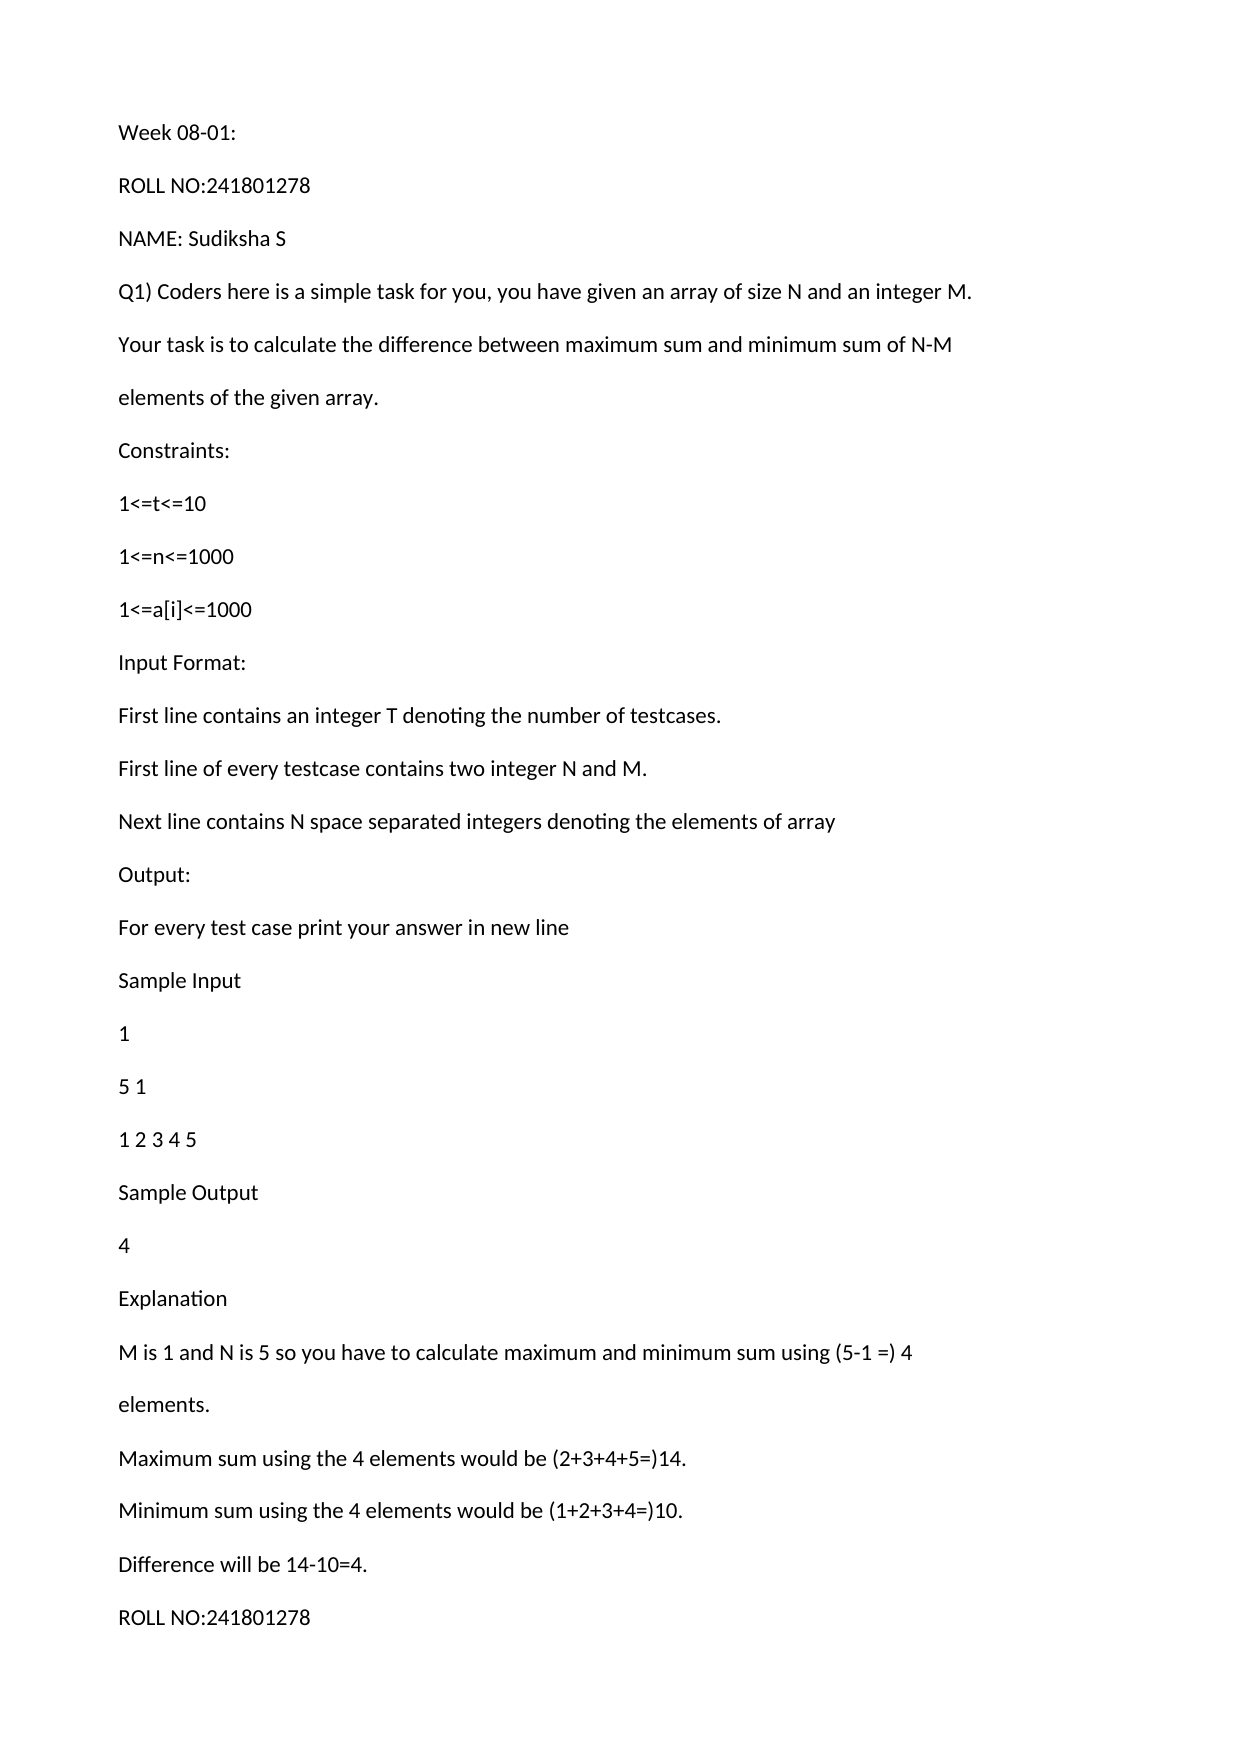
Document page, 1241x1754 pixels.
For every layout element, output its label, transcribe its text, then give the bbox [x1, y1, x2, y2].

text 1<=n<=1000 [118, 542, 1122, 570]
text For every test case print your answer in new line [118, 913, 1122, 941]
text Input Format: [118, 648, 1122, 676]
text Output: [118, 860, 1122, 888]
text Next line contains N space separated integers denoting the elements of array [118, 807, 1122, 835]
text First line of every testcase contains two integer N and M. [118, 754, 1122, 782]
text ROLL NO:241801278 [118, 1603, 1122, 1631]
text Explanation [118, 1284, 1122, 1313]
text elements of the given array. [118, 383, 1122, 411]
text 1 2 3 4 5 [118, 1126, 1122, 1153]
text First line contains an integer T denoting the number of testcases. [118, 701, 1122, 729]
text 1 [118, 1019, 1122, 1047]
text Constraints: [118, 436, 1122, 464]
text Week 08-01: [118, 118, 1122, 146]
text Minimum sum using the 4 elements would be (1+2+3+4=)10. [118, 1497, 1122, 1525]
text 1<=t<=10 [118, 489, 1122, 517]
text Sample Input [118, 966, 1122, 994]
text 4 [118, 1232, 1122, 1259]
text Difference will be 14-10=4. [118, 1550, 1122, 1578]
text 5 1 [118, 1072, 1122, 1101]
text ROLL NO:241801278 [118, 171, 1122, 199]
text Maximum sum using the 4 elements would be (2+3+4+5=)14. [118, 1444, 1122, 1472]
text Q1) Coders here is a simple task for you, you have given an array of size N and an integer M. [118, 277, 1122, 305]
text M is 1 and N is 5 so you have to calculate maximum and minimum sum using (5-1 =) 4 [118, 1338, 1122, 1366]
text Your task is to calculate the difference between maximum sum and minimum sum of N-M [118, 330, 1122, 358]
text 1<=a[i]<=1000 [118, 595, 1122, 623]
text Sample Output [118, 1178, 1122, 1207]
text NAME: Sudiksha S [118, 224, 1122, 252]
text elements. [118, 1391, 1122, 1419]
